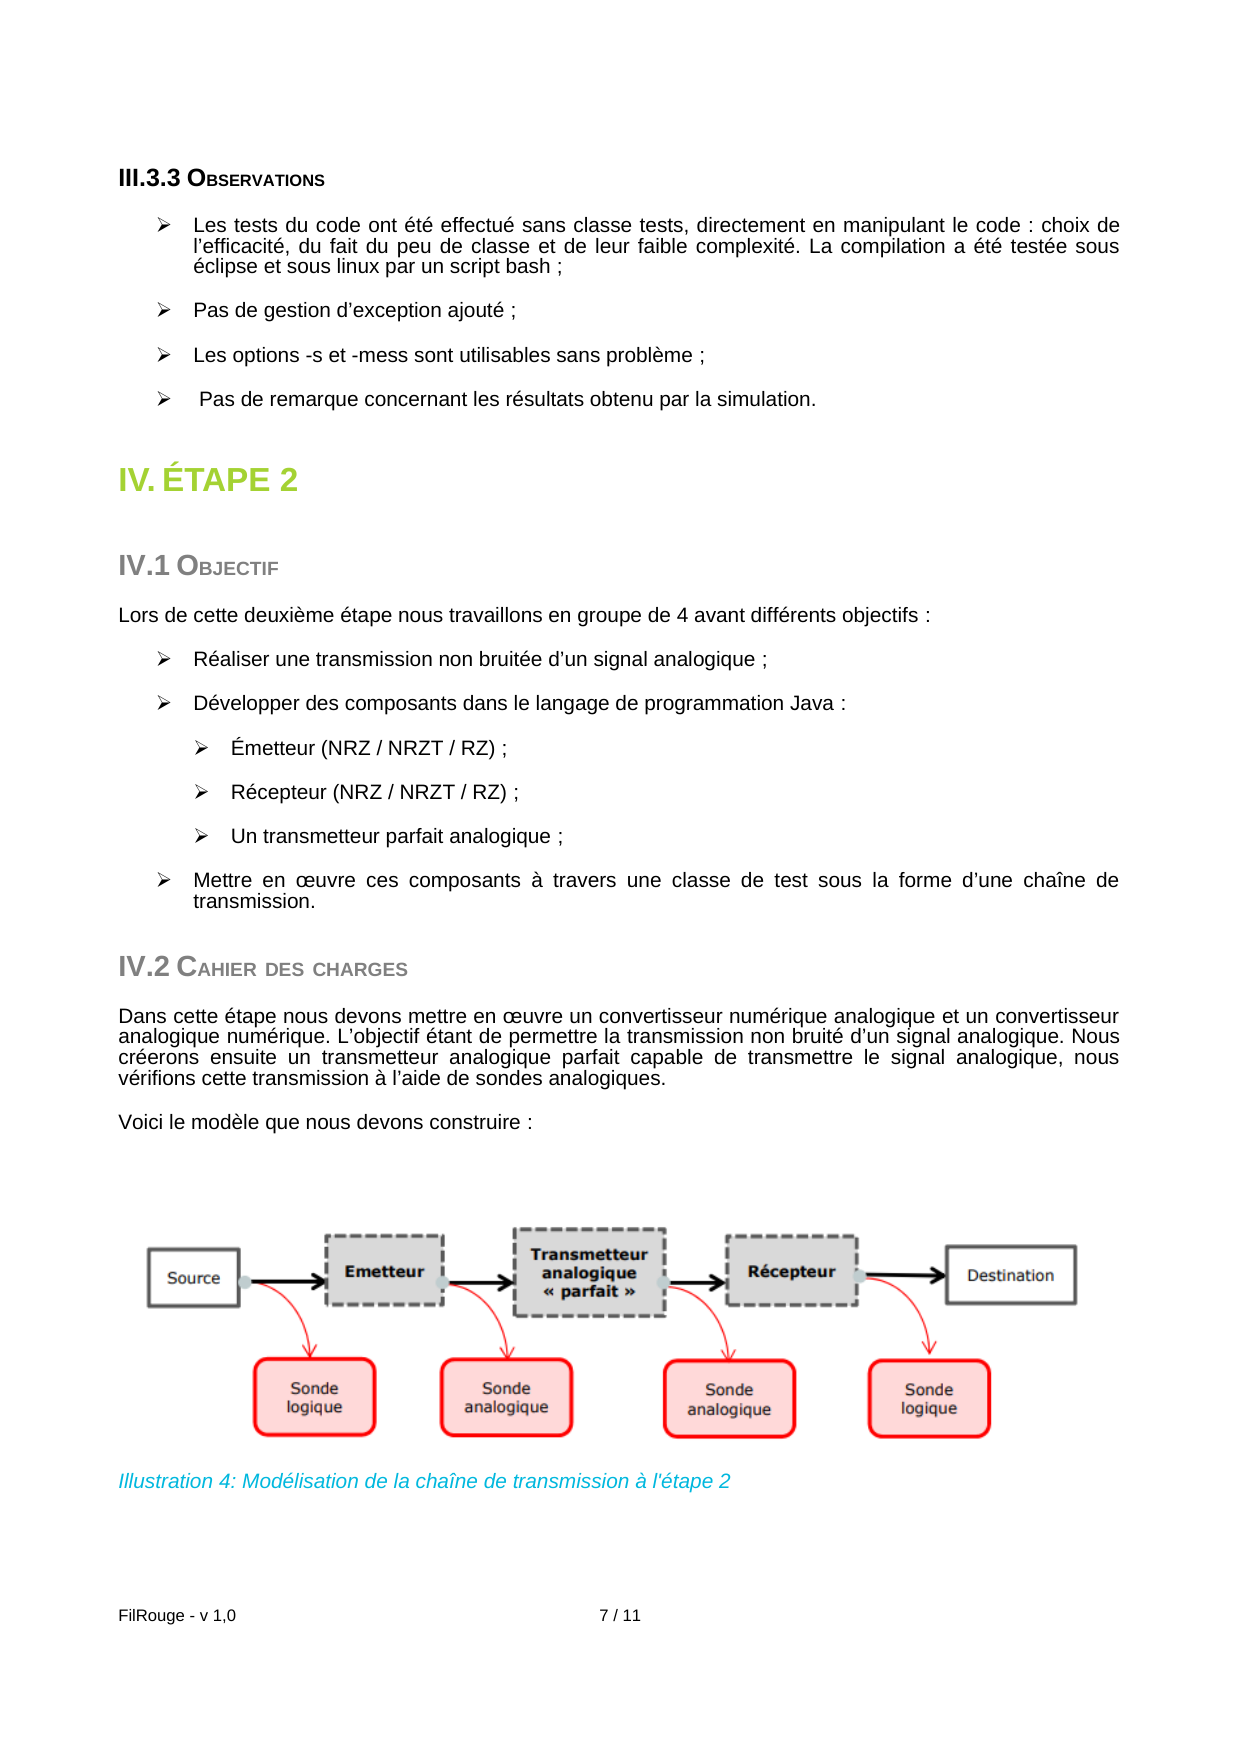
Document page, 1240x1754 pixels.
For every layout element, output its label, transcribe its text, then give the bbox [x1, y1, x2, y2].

text Lors de cette deuxième étape nous travaillons en groupe de 4 avant différents objectifs : [118, 606, 1121, 627]
text Voici le modèle que nous devons construire : [118, 1113, 1121, 1133]
picture [118, 1201, 1122, 1465]
subtitle Observations [118, 163, 1121, 192]
list Réaliser une transmission non bruitée d’un signal analogique ; [156, 650, 1121, 671]
list Pas de gestion d’exception ajouté ; [156, 301, 1121, 322]
subtitle Cahier des charges [118, 949, 1121, 982]
subtitle Objectif [118, 548, 1121, 582]
list Récepteur (NRZ / NRZT / RZ) ; [193, 783, 1121, 803]
text Dans cette étape nous devons mettre en œuvre un convertisseur numérique analogique et un convertisseur analogique numérique. L’objectif étant de permettre la transmission non bruité d’un signal analogique. Nous créerons ensuite un transmetteur analogique parfait capable de transmettre le signal analogique, nous vérifions cette transmission à l’aide de sondes analogiques. [118, 1007, 1121, 1089]
list Développer des composants dans le langage de programmation Java : [156, 694, 1121, 715]
list Les options -s et -mess sont utilisables sans problème ; [156, 346, 1121, 366]
list Pas de remarque concernant les résultats obtenu par la simulation. [156, 390, 1121, 410]
text Illustration 4: Modélisation de la chaîne de transmission à l'étape 2 [118, 1465, 1121, 1493]
list Émetteur (NRZ / NRZT / RZ) ; [193, 738, 1121, 759]
list Un transmetteur parfait analogique ; [193, 827, 1121, 847]
list Les tests du code ont été effectué sans classe tests, directement en manipulant le code : choix de l’efficacité, du fait du peu de classe et de leur faible complexité. La compilation a été testée sous éclipse et sous linux par un script bash ; [156, 216, 1121, 278]
subtitle Étape 2 [118, 460, 1121, 498]
list Mettre en œuvre ces composants à travers une classe de test sous la forme d’une chaîne de transmission. [156, 871, 1121, 912]
